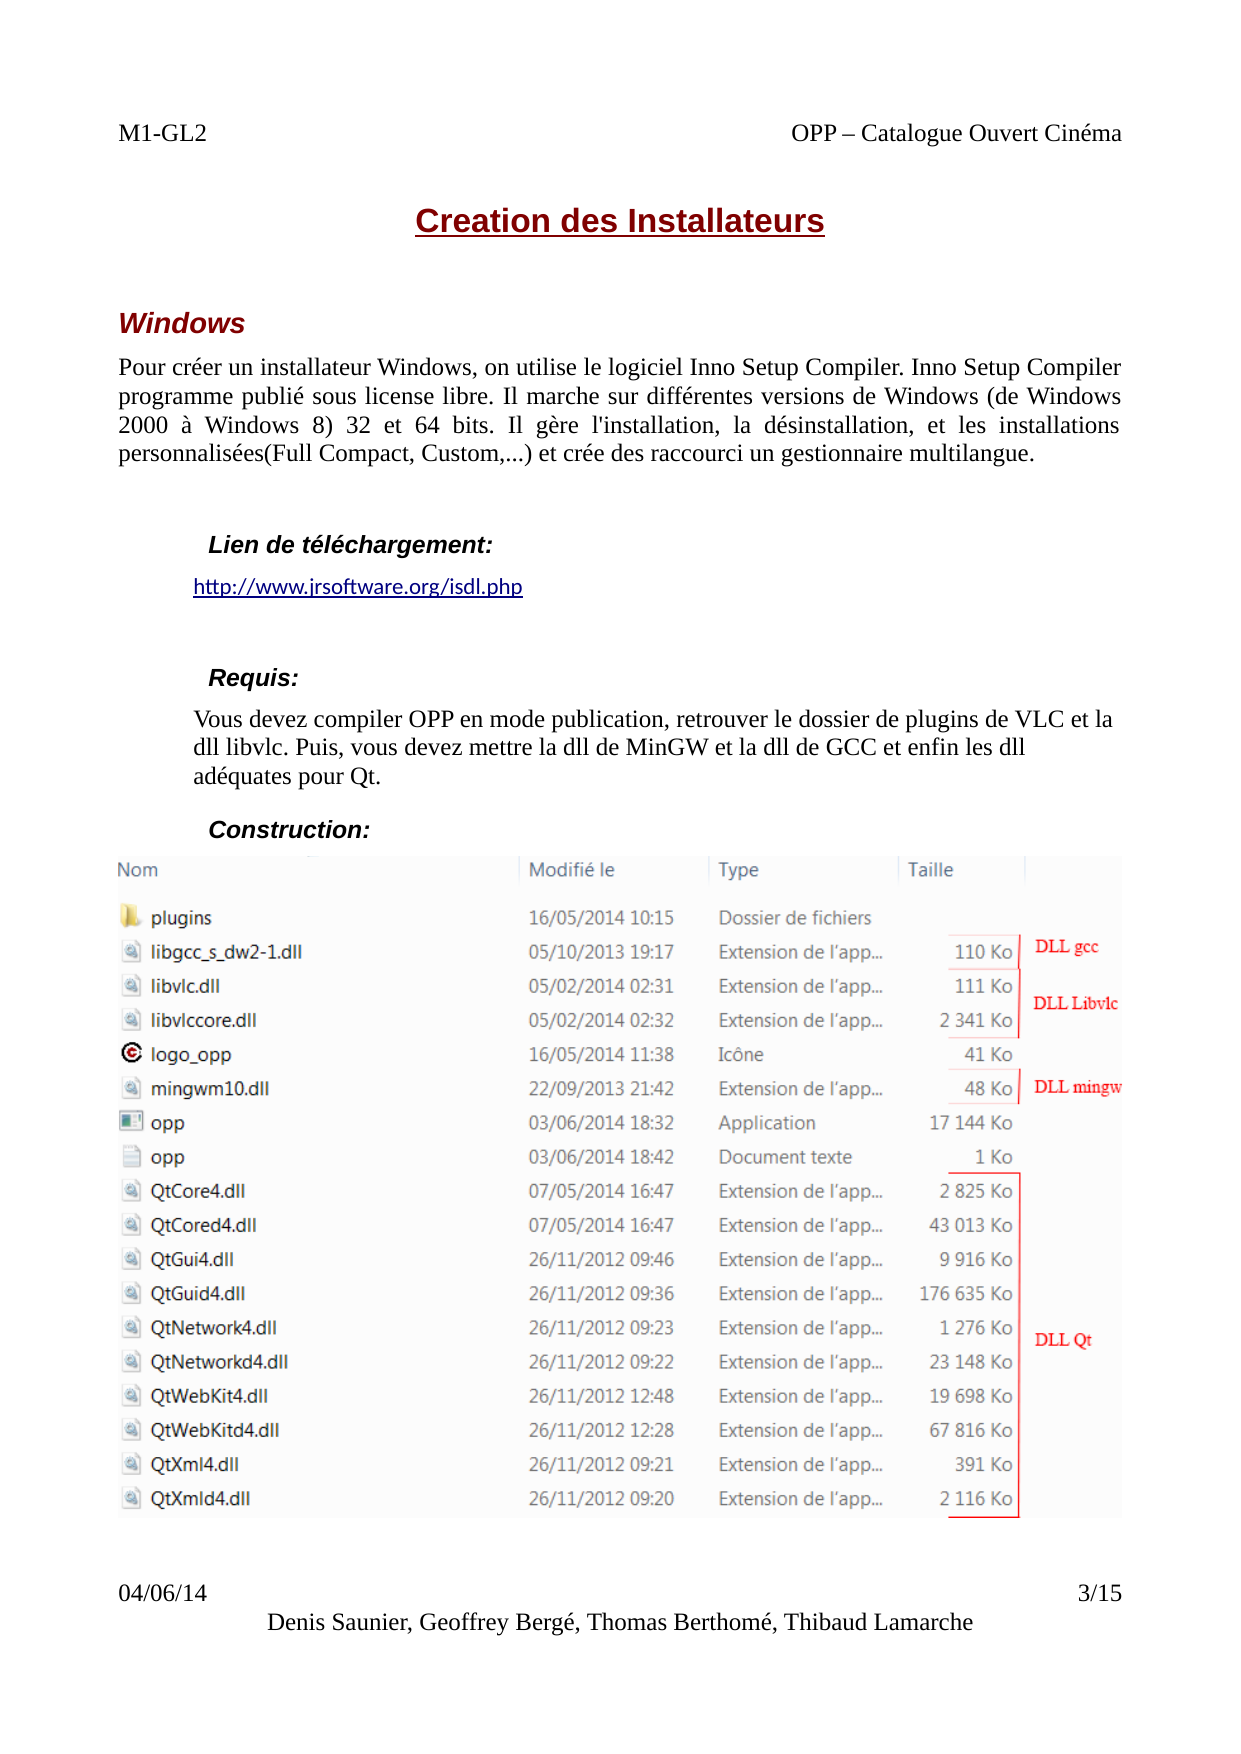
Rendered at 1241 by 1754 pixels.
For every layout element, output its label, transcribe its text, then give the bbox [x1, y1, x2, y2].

text http://www.jrsoftware.org/isdl.php [118, 571, 1122, 600]
text Vous devez compiler OPP en mode publication, retrouver le dossier de plugins de VLC et la dll libvlc. Puis, vous devez mettre la dll de MinGW et la dll de GCC et enfin les dll adéquates pour Qt. [193, 704, 1122, 790]
subtitle Requis: [118, 663, 1122, 691]
picture [118, 856, 1123, 1518]
subtitle Lien de téléchargement: [118, 530, 1122, 558]
text Pour créer un installateur Windows, on utilise le logiciel Inno Setup Compiler. Inno Setup Compiler programme publié sous license libre. Il marche sur différentes versions de Windows (de Windows 2000 à Windows 8) 32 et 64 bits. Il gère l'installation, la désinstallation, et les installations personnalisées(Full Compact, Custom,...) et crée des raccourci un gestionnaire multilangue. [118, 352, 1122, 467]
subtitle Creation des Installateurs [118, 201, 1122, 240]
subtitle Construction: [118, 815, 1122, 843]
subtitle Windows [118, 306, 1122, 340]
